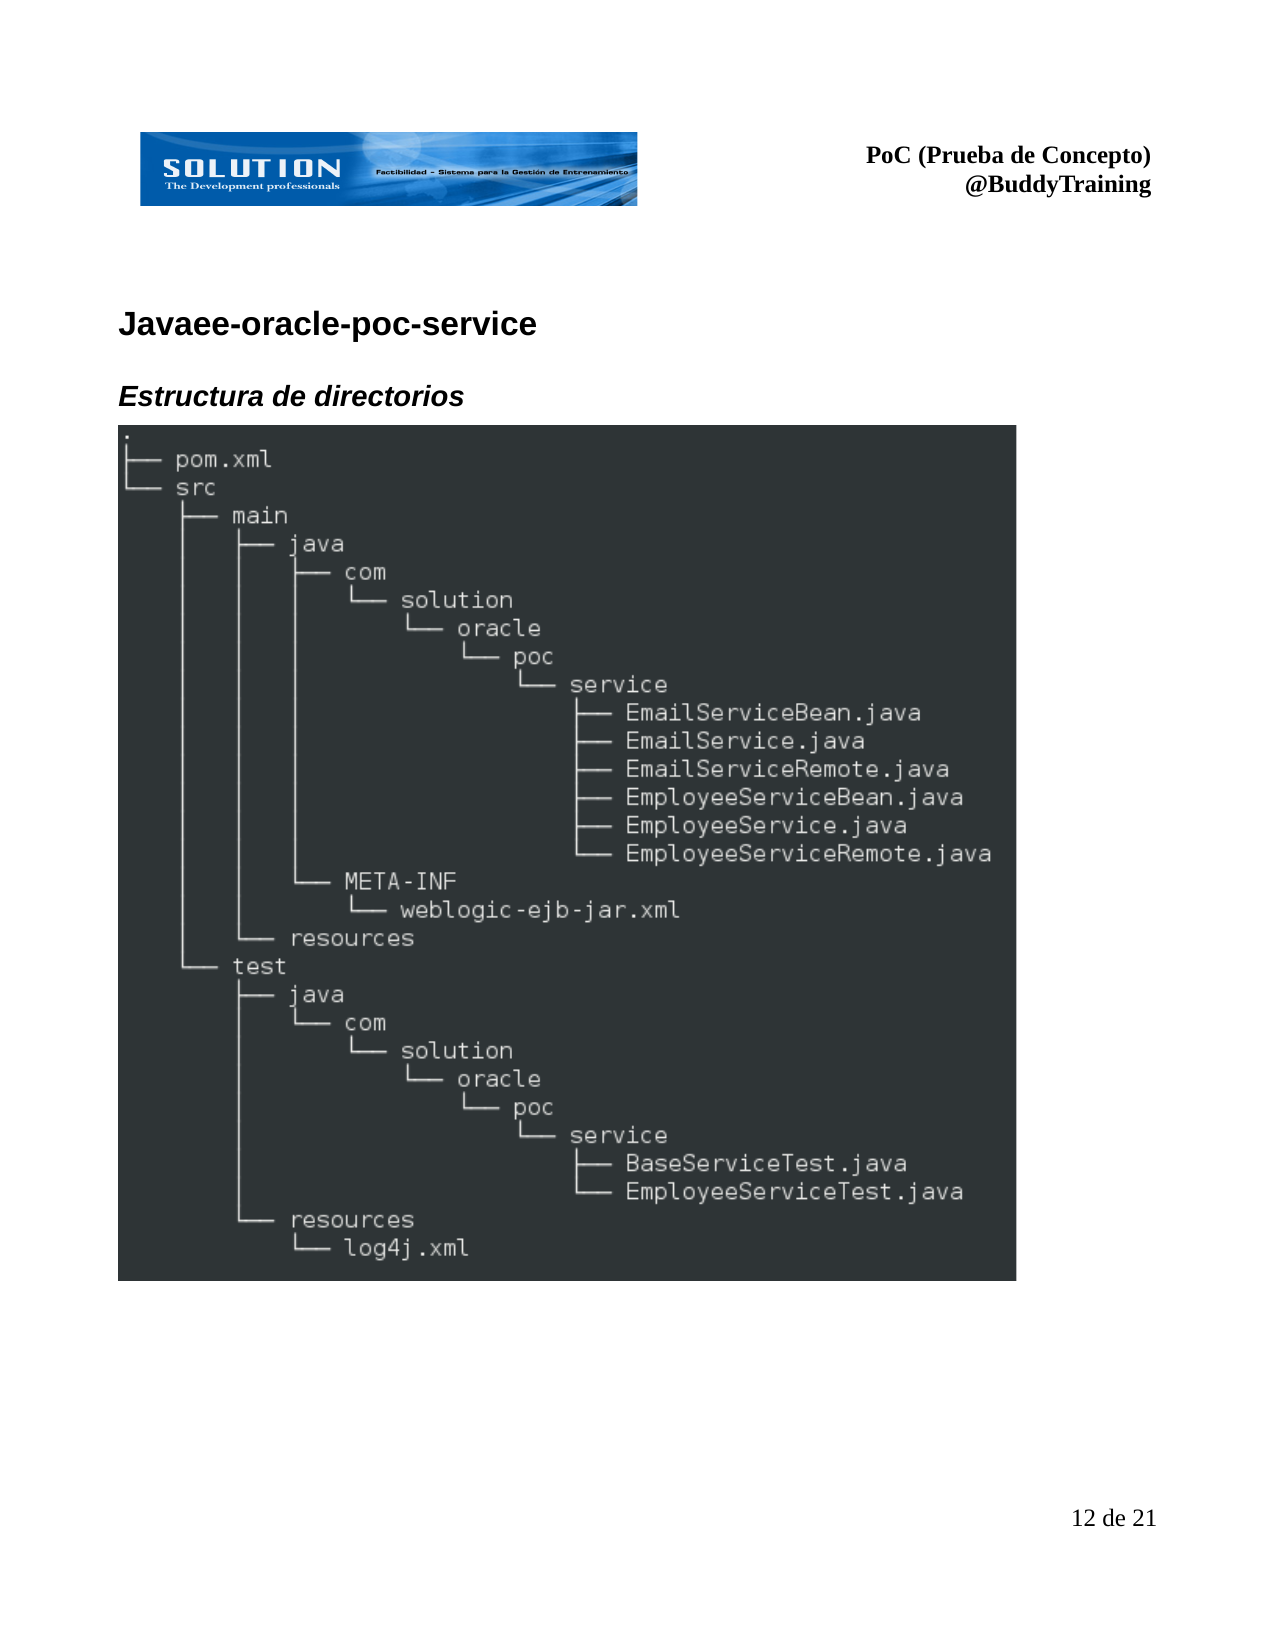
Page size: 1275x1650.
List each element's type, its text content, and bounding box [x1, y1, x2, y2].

subtitle Estructura de directorios [118, 379, 1157, 413]
picture [140, 132, 638, 206]
picture [118, 425, 1017, 1281]
subtitle Javaee-oracle-poc-service [118, 303, 1157, 342]
